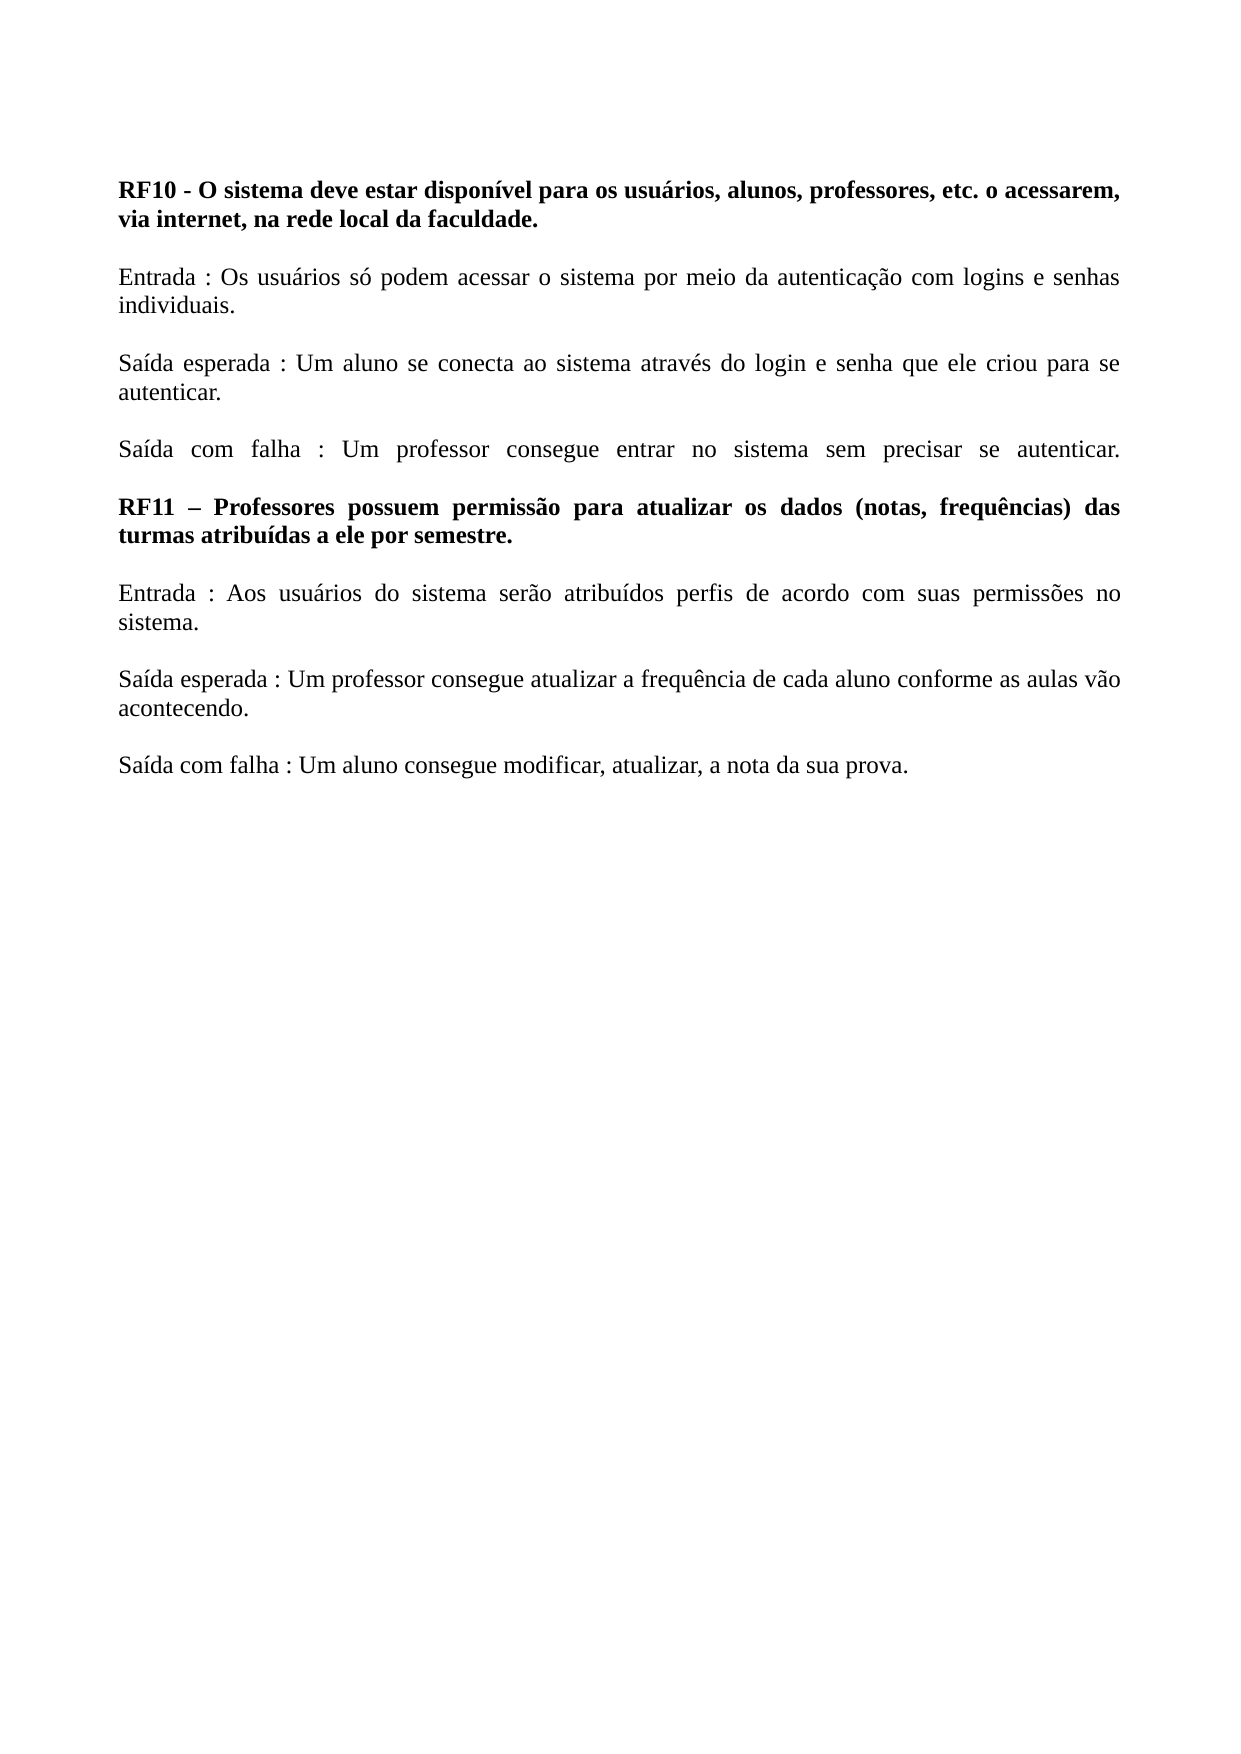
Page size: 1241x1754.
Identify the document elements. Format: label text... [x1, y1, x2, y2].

text Saída esperada : Um professor consegue atualizar a frequência de cada aluno conforme as aulas vão acontecendo. [118, 636, 1122, 722]
text Entrada : Aos usuários do sistema serão atribuídos perfis de acordo com suas permissões no sistema. [118, 549, 1122, 636]
text RF10 - O sistema deve estar disponível para os usuários, alunos, professores, etc. o acessarem, via internet, na rede local da faculdade. [118, 176, 1122, 233]
text Saída com falha : Um professor consegue entrar no sistema sem precisar se autenticar. [118, 406, 1122, 492]
text RF11 – Professores possuem permissão para atualizar os dados (notas, frequências) das turmas atribuídas a ele por semestre. [118, 492, 1122, 549]
text Entrada : Os usuários só podem acessar o sistema por meio da autenticação com logins e senhas individuais. [118, 233, 1122, 319]
text Saída com falha : Um aluno consegue modificar, atualizar, a nota da sua prova. [118, 722, 1122, 779]
text Saída esperada : Um aluno se conecta ao sistema através do login e senha que ele criou para se autenticar. [118, 319, 1122, 406]
